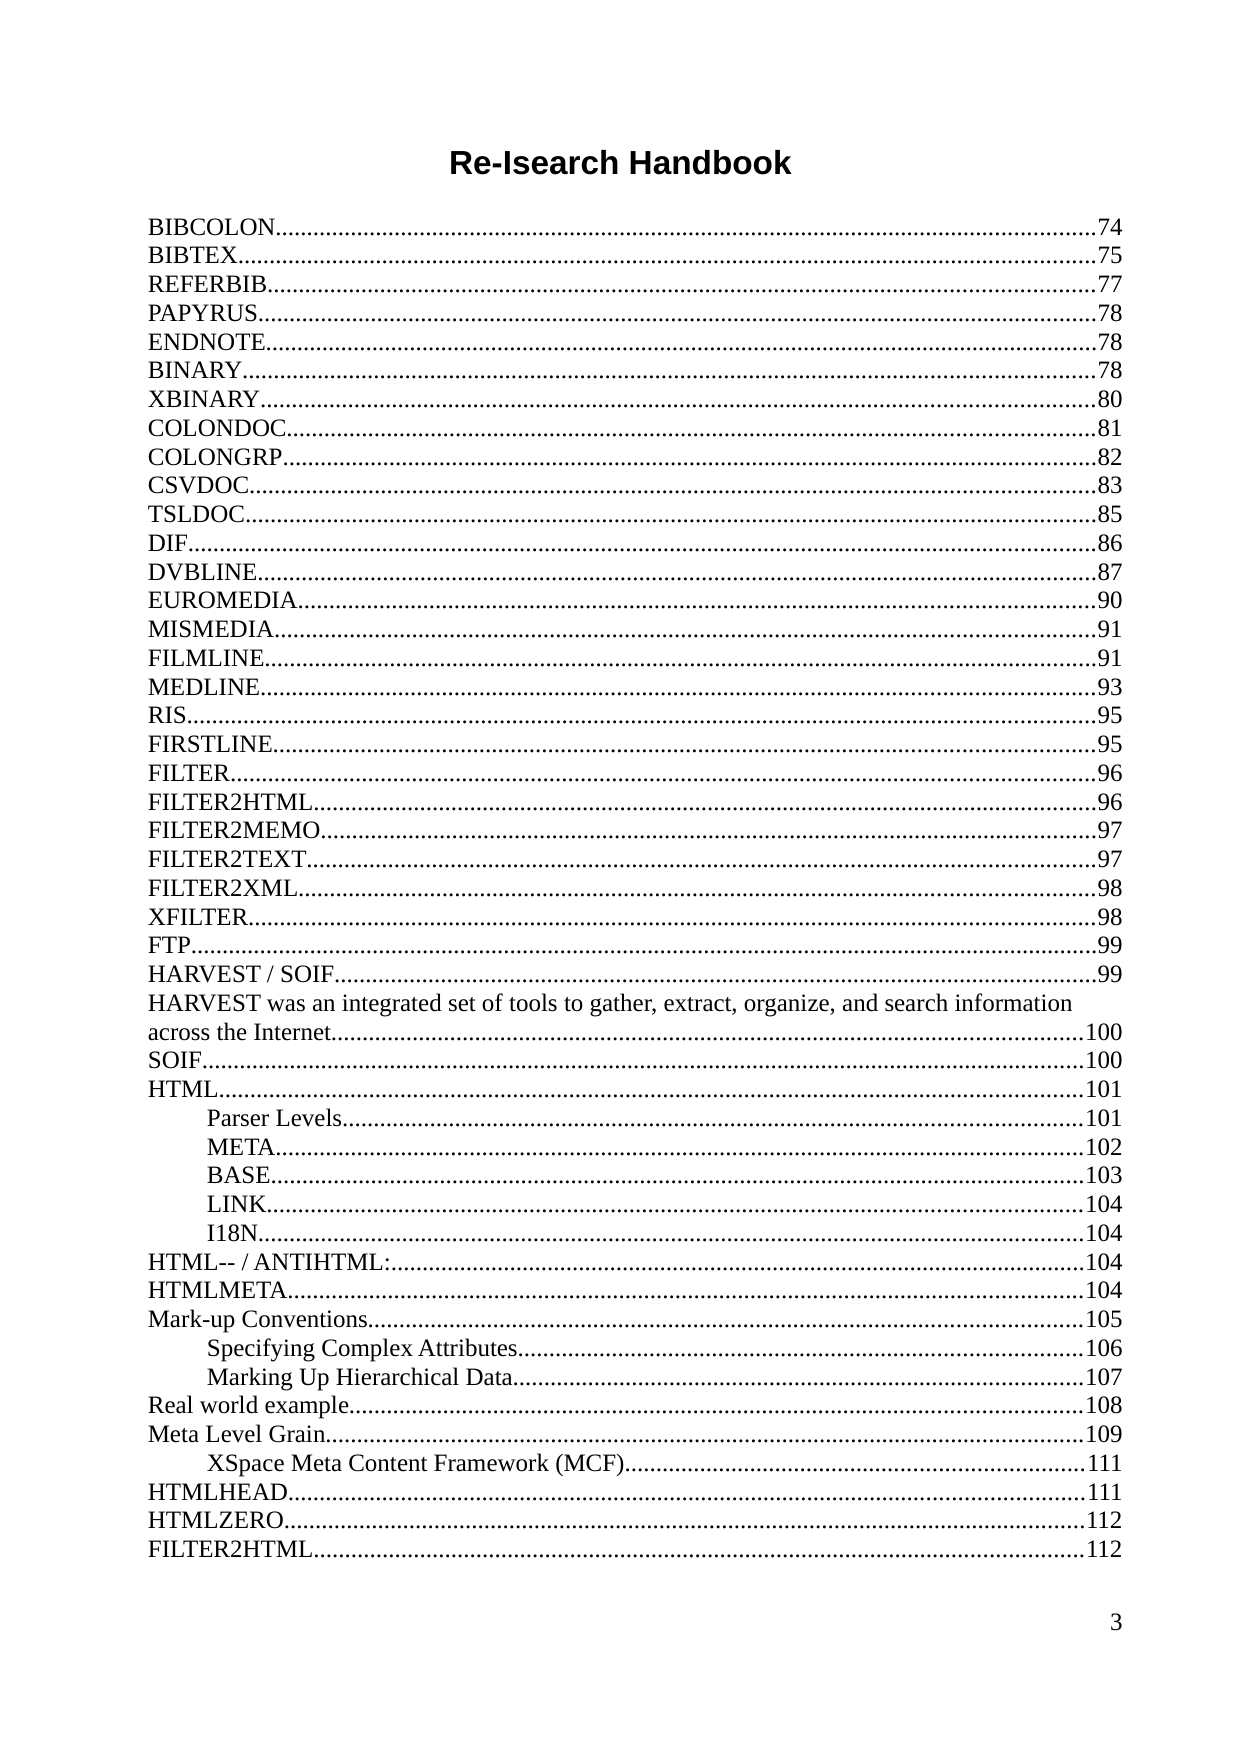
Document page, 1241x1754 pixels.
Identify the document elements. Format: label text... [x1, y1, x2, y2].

text ENDNOTE 78 [148, 327, 1122, 355]
text LINK 104 [207, 1189, 1122, 1218]
text TSLDOC 85 [148, 499, 1122, 528]
text DVBLINE 87 [148, 557, 1122, 585]
text Mark-up Conventions 105 [148, 1304, 1122, 1333]
text REFERBIB 77 [148, 269, 1122, 298]
text HARVEST was an integrated set of tools to gather, extract, organize, and search information across the Internet. 100 [148, 988, 1122, 1045]
text BIBCOLON 74 [148, 212, 1122, 240]
text SOIF 100 [148, 1045, 1122, 1074]
text XBINARY 80 [148, 384, 1122, 413]
text COLONDOC 81 [148, 413, 1122, 442]
text HTMLZERO 112 [148, 1505, 1122, 1534]
text FILTER2HTML 96 [148, 787, 1122, 815]
text FTP 99 [148, 930, 1122, 959]
text FIRSTLINE 95 [148, 729, 1122, 758]
text HTMLHEAD 111 [148, 1477, 1122, 1505]
text HTMLMETA 104 [148, 1275, 1122, 1304]
text FILTER2TEXT 97 [148, 844, 1122, 873]
text CSVDOC 83 [148, 470, 1122, 499]
text Marking Up Hierarchical Data 107 [207, 1362, 1122, 1390]
text Specifying Complex Attributes 106 [207, 1333, 1122, 1362]
text Meta Level Grain 109 [148, 1419, 1122, 1448]
text EUROMEDIA 90 [148, 585, 1122, 614]
text HARVEST / SOIF 99 [148, 959, 1122, 988]
text MEDLINE 93 [148, 672, 1122, 700]
text FILTER2XML 98 [148, 873, 1122, 902]
text FILMLINE 91 [148, 643, 1122, 672]
text MISMEDIA 91 [148, 614, 1122, 643]
text XSpace Meta Content Framework (MCF) 111 [207, 1448, 1122, 1477]
text META 102 [207, 1132, 1122, 1160]
text BINARY 78 [148, 355, 1122, 384]
text PAPYRUS 78 [148, 298, 1122, 327]
text FILTER2HTML 112 [148, 1534, 1122, 1563]
text HTML-- / ANTIHTML: 104 [148, 1247, 1122, 1275]
text I18N 104 [207, 1218, 1122, 1247]
text FILTER2MEMO 97 [148, 815, 1122, 844]
text BASE 103 [207, 1160, 1122, 1189]
text Parser Levels 101 [207, 1103, 1122, 1132]
text Real world example 108 [148, 1390, 1122, 1419]
text FILTER 96 [148, 758, 1122, 787]
text RIS 95 [148, 700, 1122, 729]
text XFILTER 98 [148, 902, 1122, 930]
text DIF 86 [148, 528, 1122, 557]
text COLONGRP 82 [148, 442, 1122, 470]
text BIBTEX 75 [148, 240, 1122, 269]
text HTML 101 [148, 1074, 1122, 1103]
